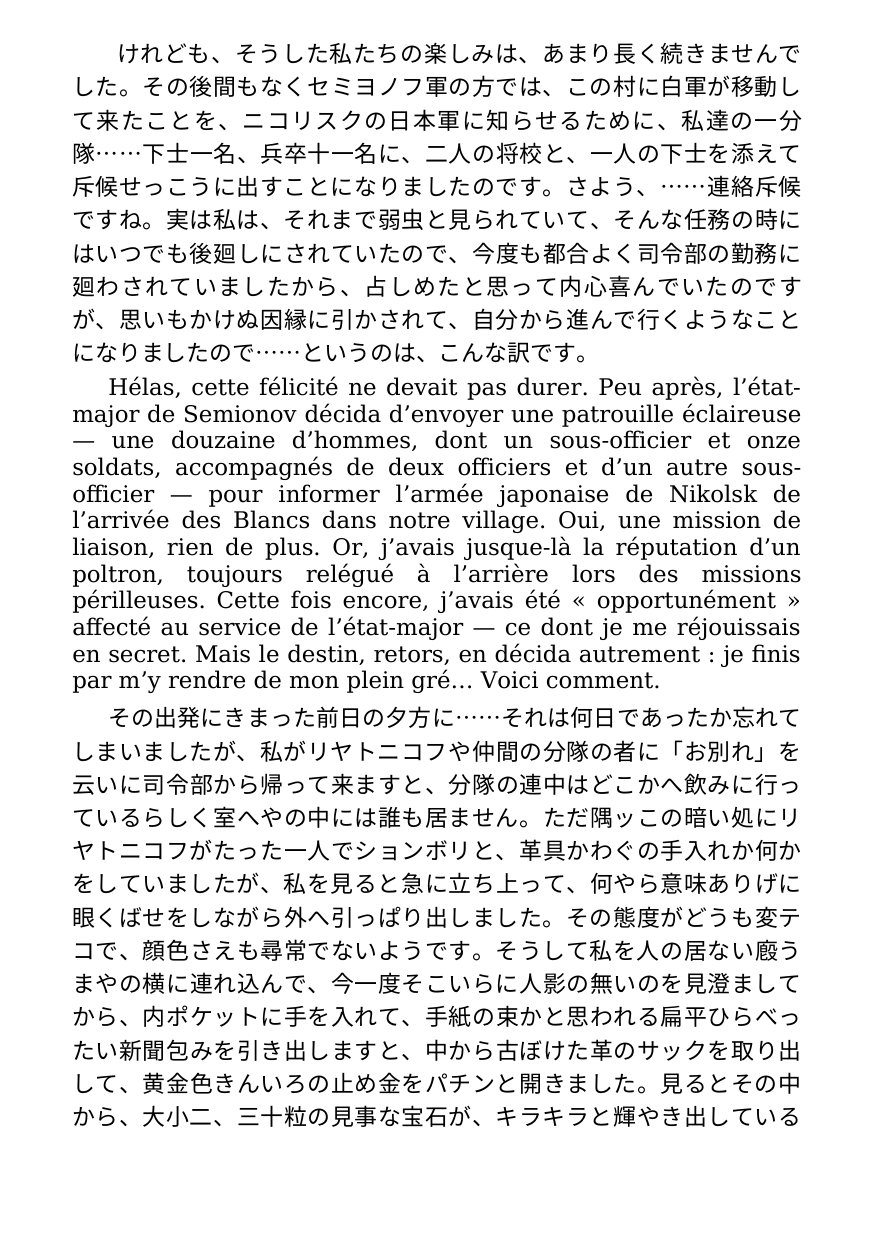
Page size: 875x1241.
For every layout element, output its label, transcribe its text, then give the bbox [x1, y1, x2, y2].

text けれども、そうした私たちの楽しみは、あまり長く続きませんでした。その後間もなくセミヨノフ軍の方では、この村に白軍が移動して来たことを、ニコリスクの日本軍に知らせるために、私達の一分隊……下士一名、兵卒十一名に、二人の将校と、一人の下士を添えて斥候せっこうに出すことになりましたのです。さよう、……連絡斥候ですね。実は私は、それまで弱虫と見られていて、そんな任務の時にはいつでも後廻しにされていたので、今度も都合よく司令部の勤務に廻わされていましたから、占しめたと思って内心喜んでいたのですが、思いもかけぬ因縁に引かされて、自分から進んで行くようなことになりましたので……というのは、こんな訳です。 [72, 36, 802, 368]
text Hélas, cette félicité ne devait pas durer. Peu après, l’état-major de Semionov décida d’envoyer une patrouille éclaireuse — une douzaine d’hommes, dont un sous-officier et onze soldats, accompagnés de deux officiers et d’un autre sous-officier — pour informer l’armée japonaise de Nikolsk de l’arrivée des Blancs dans notre village. Oui, une mission de liaison, rien de plus. Or, j’avais jusque-là la réputation d’un poltron, toujours relégué à l’arrière lors des missions périlleuses. Cette fois encore, j’avais été « opportunément » affecté au service de l’état-major — ce dont je me réjouissais en secret. Mais le destin, retors, en décida autrement : je finis par m’y rendre de mon plein gré… Voici comment. [72, 374, 802, 694]
text その出発にきまった前日の夕方に……それは何日であったか忘れてしまいましたが、私がリヤトニコフや仲間の分隊の者に「お別れ」を云いに司令部から帰って来ますと、分隊の連中はどこかへ飲みに行っているらしく室へやの中には誰も居ません。ただ隅ッこの暗い処にリヤトニコフがたった一人でションボリと、革具かわぐの手入れか何かをしていましたが、私を見ると急に立ち上って、何やら意味ありげに眼くばせをしながら外へ引っぱり出しました。その態度がどうも変テコで、顔色さえも尋常でないようです。そうして私を人の居ない廏うまやの横に連れ込んで、今一度そこいらに人影の無いのを見澄ましてから、内ポケットに手を入れて、手紙の束かと思われる扁平ひらべったい新聞包みを引き出しますと、中から古ぼけた革のサックを取り出して、黄金色きんいろの止め金をパチンと開きました。見るとその中から、大小二、三十粒の見事な宝石が、キラキラと輝やき出している [72, 700, 802, 1132]
